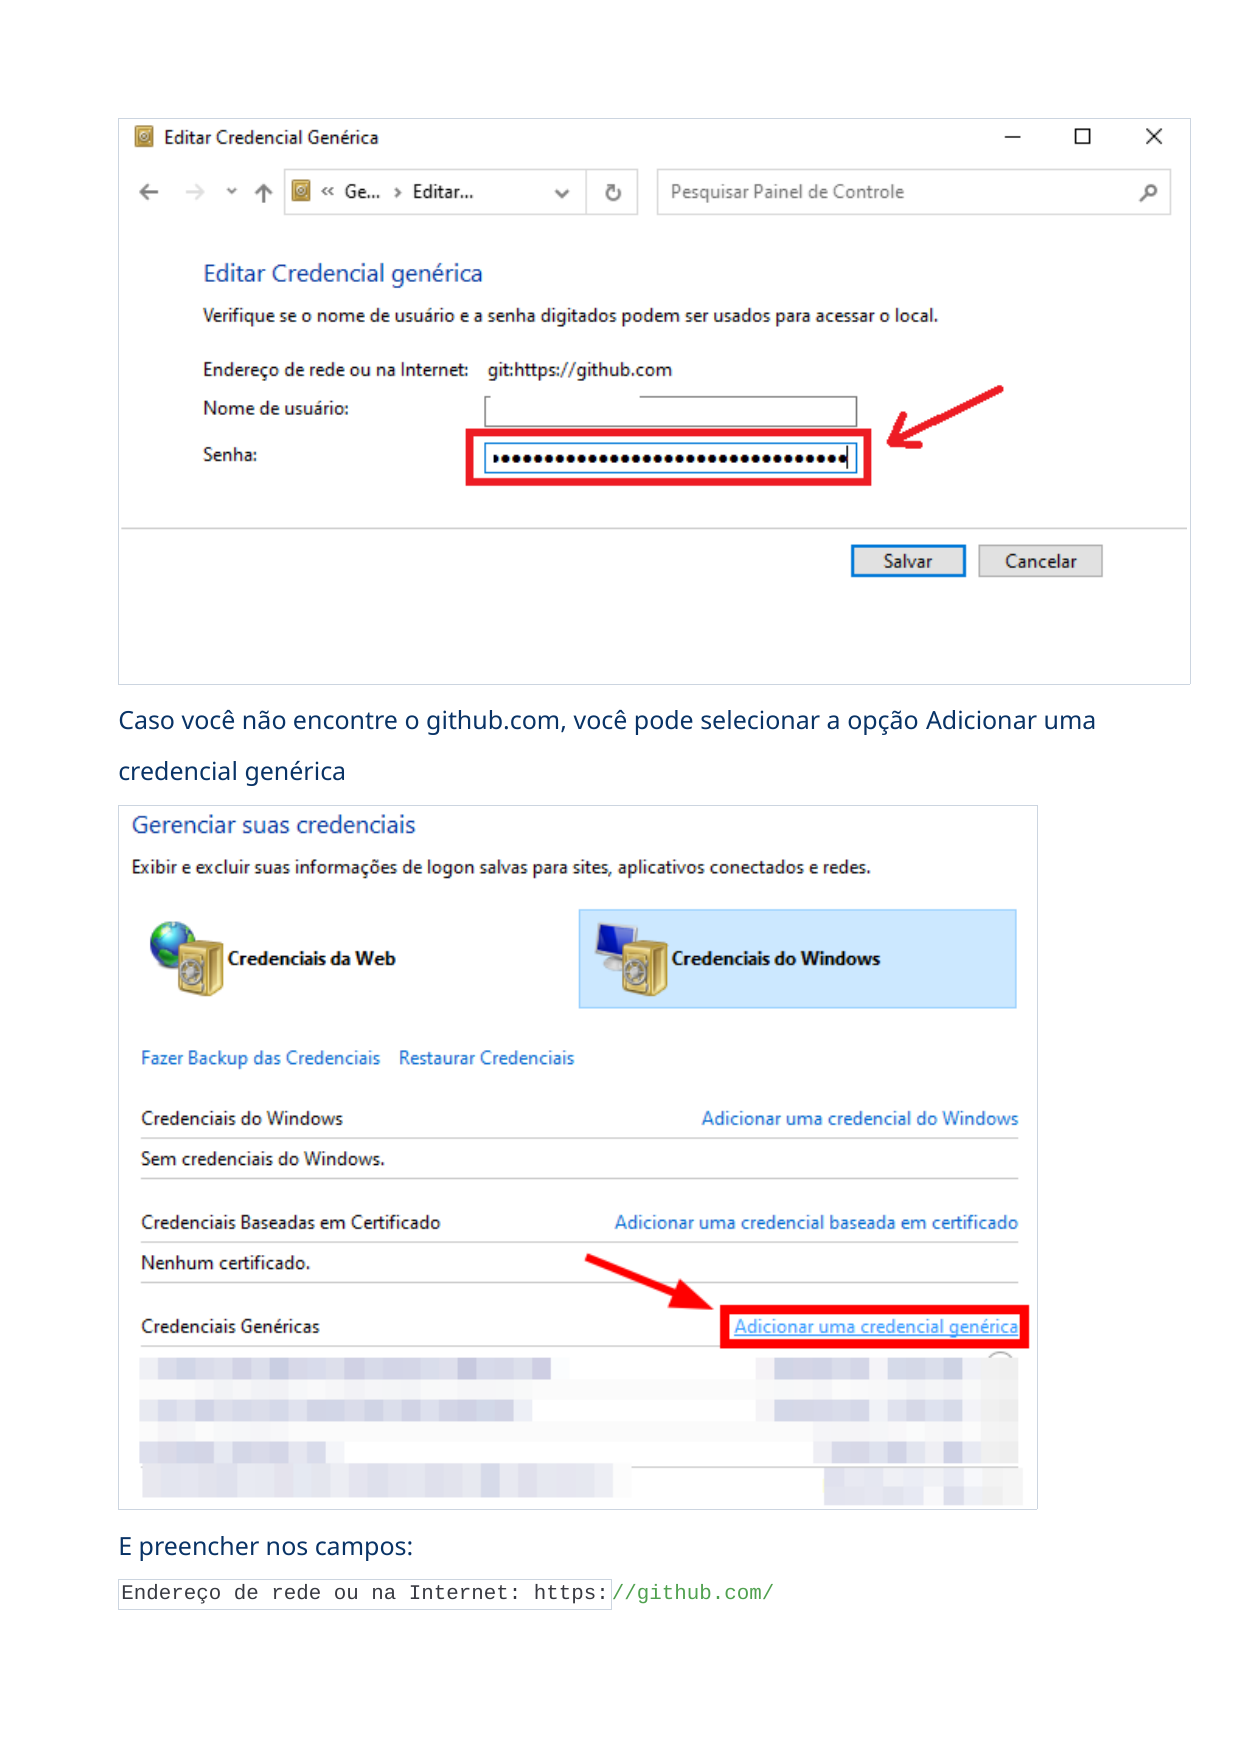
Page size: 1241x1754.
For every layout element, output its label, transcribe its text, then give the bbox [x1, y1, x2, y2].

text Endereço de rede ou na Internet: https: [119, 1580, 611, 1609]
text Caso você não encontre o github.com, você pode selecionar a opção Adicionar uma credencial genérica [118, 703, 1122, 788]
text E preencher nos campos: [118, 1528, 1122, 1562]
text //github.com/ [612, 1579, 1122, 1609]
picture [121, 807, 1034, 1507]
picture [121, 121, 1187, 681]
